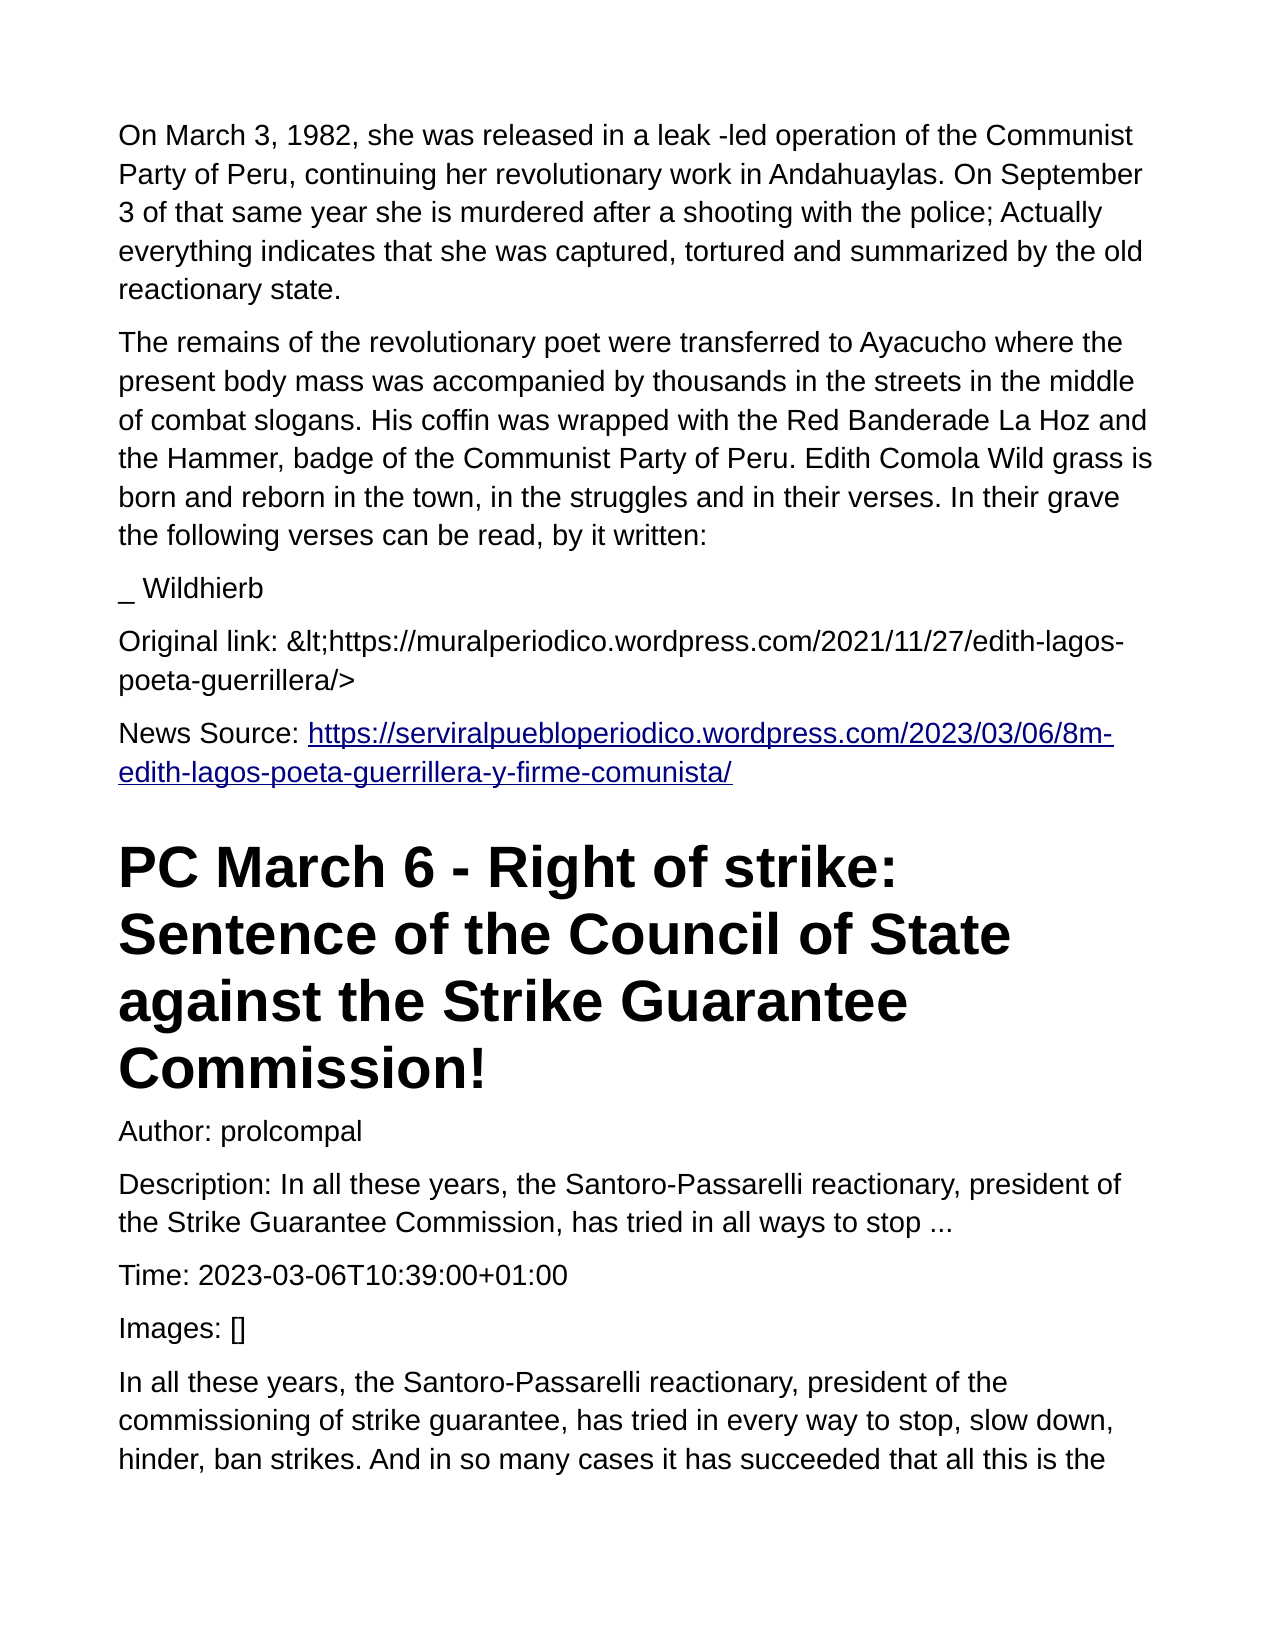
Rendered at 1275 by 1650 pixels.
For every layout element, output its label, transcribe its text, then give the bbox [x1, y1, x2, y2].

text Time: 2023-03-06T10:39:00+01:00 [118, 1258, 1157, 1292]
text Author: prolcompal [118, 1113, 1157, 1147]
text In all these years, the Santoro-Passarelli reactionary, president of the commissioning of strike guarantee, has tried in every way to stop, slow down, hinder, ban strikes. And in so many cases it has succeeded that all this is the [118, 1364, 1157, 1475]
text Images: [] [118, 1311, 1157, 1345]
text _ Wildhierb [118, 571, 1157, 605]
text News Source: https://serviralpuebloperiodico.wordpress.com/2023/03/06/8m-edith-lagos-poeta-guerrillera-y-firme-comunista/ [118, 716, 1157, 788]
text Description: In all these years, the Santoro-Passarelli reactionary, president of the Strike Guarantee Commission, has tried in all ways to stop ... [118, 1167, 1157, 1239]
text On March 3, 1982, she was released in a leak -led operation of the Communist Party of Peru, continuing her revolutionary work in Andahuaylas. On September 3 of that same year she is murdered after a shooting with the police; Actually everything indicates that she was captured, tortured and summarized by the old reactionary state. [118, 118, 1157, 306]
subtitle PC March 6 - Right of strike: Sentence of the Council of State against the Strike Guarantee Commission! [118, 833, 1157, 1101]
text The remains of the revolutionary poet were transferred to Ayacucho where the present body mass was accompanied by thousands in the streets in the middle of combat slogans. His coffin was wrapped with the Red Banderade La Hoz and the Hammer, badge of the Communist Party of Peru. Edith Comola Wild grass is born and reborn in the town, in the struggles and in their verses. In their grave the following verses can be read, by it written: [118, 325, 1157, 552]
text Original link: &lt;https://muralperiodico.wordpress.com/2021/11/27/edith-lagos-poeta-guerrillera/> [118, 624, 1157, 696]
